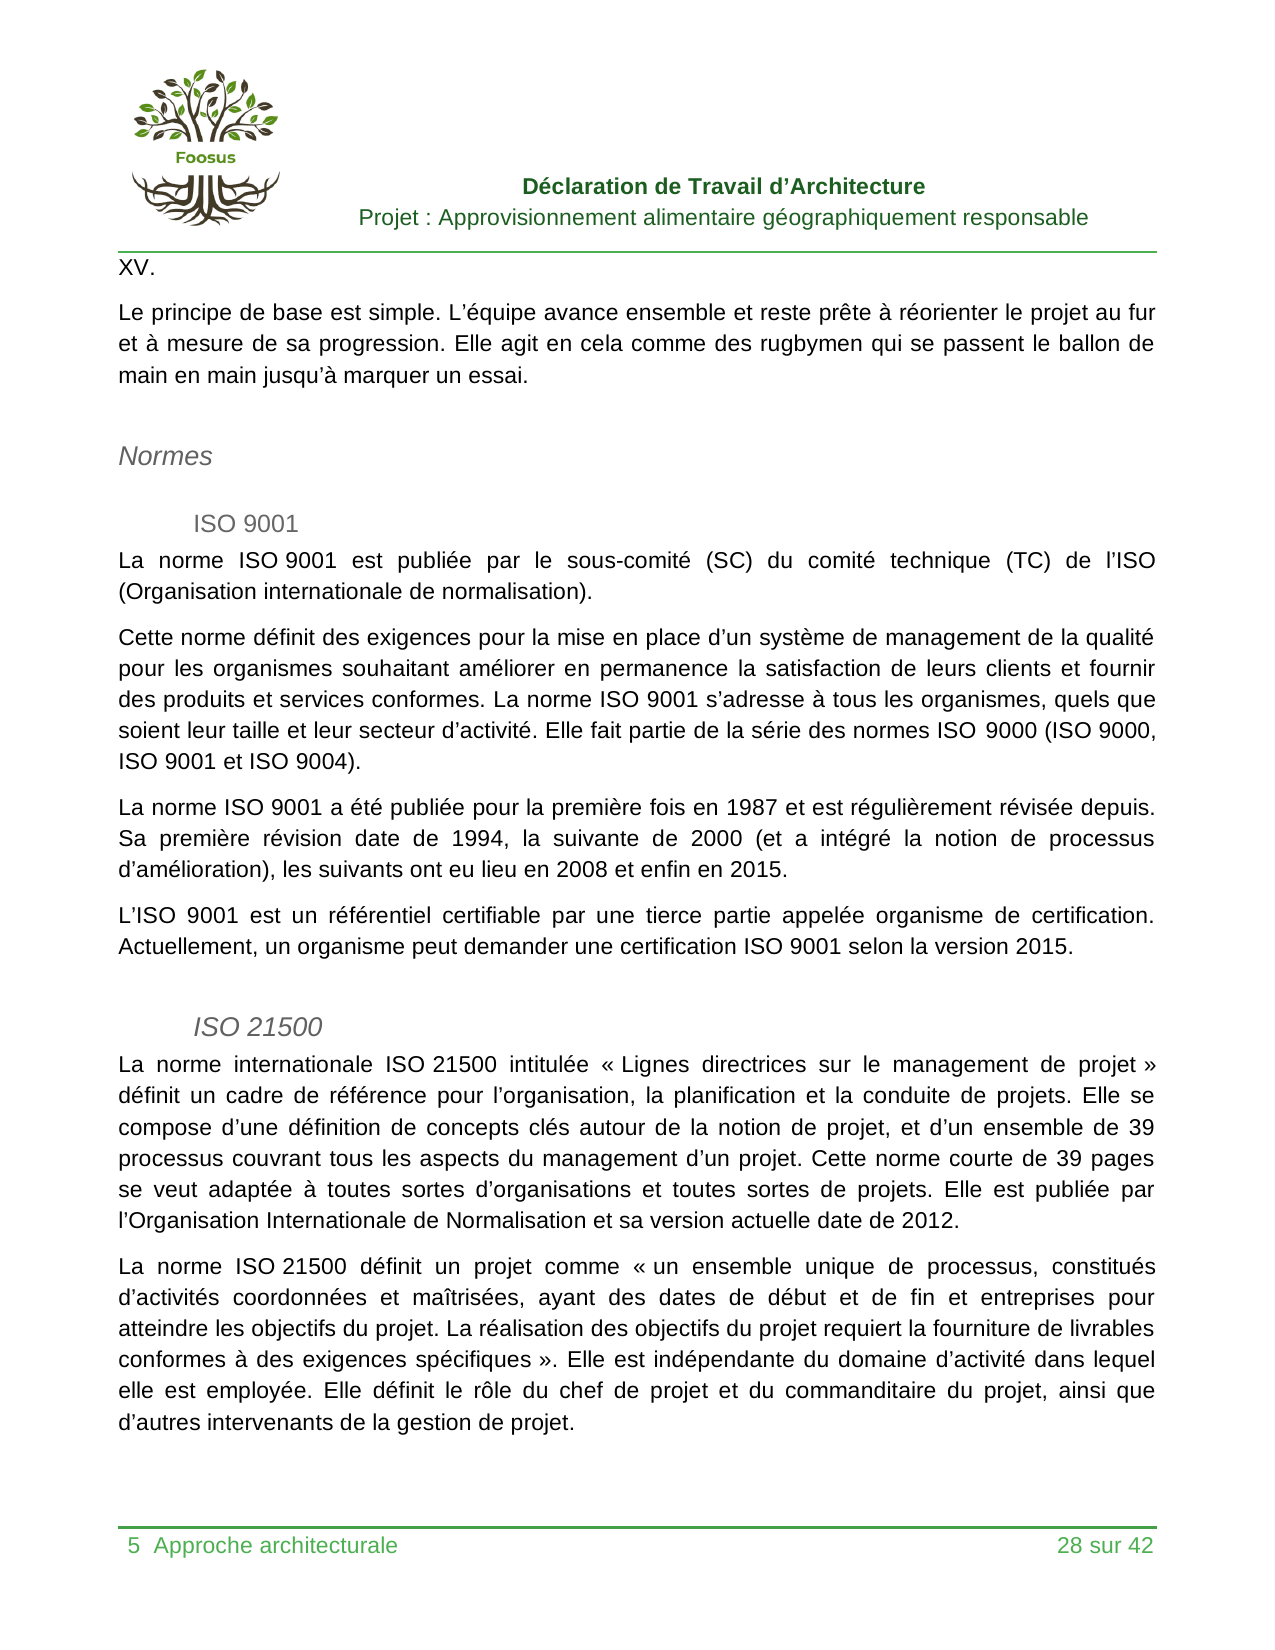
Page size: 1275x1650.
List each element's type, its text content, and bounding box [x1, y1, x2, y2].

text La norme ISO 21500 définit un projet comme « un ensemble unique de processus, constitués d’activités coordonnées et maîtrisées, ayant des dates de début et de fin et entreprises pour atteindre les objectifs du projet. La réalisation des objectifs du projet requiert la fourniture de livrables conformes à des exigences spécifiques ». Elle est indépendante du domaine d’activité dans lequel elle est employée. Elle définit le rôle du chef de projet et du commanditaire du projet, ainsi que d’autres intervenants de la gestion de projet. [118, 1252, 1157, 1435]
text XV. [118, 253, 1157, 280]
text Le principe de base est simple. L’équipe avance ensemble et reste prête à réorienter le projet au fur et à mesure de sa progression. Elle agit en cela comme des rugbymen qui se passent le ballon de main en main jusqu’à marquer un essai. [118, 299, 1157, 388]
text Cette norme définit des exigences pour la mise en place d’un système de management de la qualité pour les organismes souhaitant améliorer en permanence la satisfaction de leurs clients et fournir des produits et services conformes. La norme ISO 9001 s’adresse à tous les organismes, quels que soient leur taille et leur secteur d’activité. Elle fait partie de la série des normes ISO 9000 (ISO 9000, ISO 9001 et ISO 9004). [118, 623, 1157, 774]
picture [123, 64, 288, 231]
text La norme ISO 9001 a été publiée pour la première fois en 1987 et est régulièrement révisée depuis. Sa première révision date de 1994, la suivante de 2000 (et a intégré la notion de processus d’amélioration), les suivants ont eu lieu en 2008 et enfin en 2015. [118, 793, 1157, 882]
subtitle ISO 21500 [118, 1011, 1157, 1042]
subtitle ISO 9001 [118, 508, 1157, 538]
text L’ISO 9001 est un référentiel certifiable par une tierce partie appelée organisme de certification. Actuellement, un organisme peut demander une certification ISO 9001 selon la version 2015. [118, 901, 1157, 959]
subtitle Normes [118, 440, 1157, 471]
text La norme ISO 9001 est publiée par le sous-comité (SC) du comité technique (TC) de l’ISO (Organisation internationale de normalisation). [118, 546, 1157, 604]
text La norme internationale ISO 21500 intitulée « Lignes directrices sur le management de projet » définit un cadre de référence pour l’organisation, la planification et la conduite de projets. Elle se compose d’une définition de concepts clés autour de la notion de projet, et d’un ensemble de 39 processus couvrant tous les aspects du management d’un projet. Cette norme courte de 39 pages se veut adaptée à toutes sortes d’organisations et toutes sortes de projets. Elle est publiée par l’Organisation Internationale de Normalisation et sa version actuelle date de 2012. [118, 1051, 1157, 1233]
